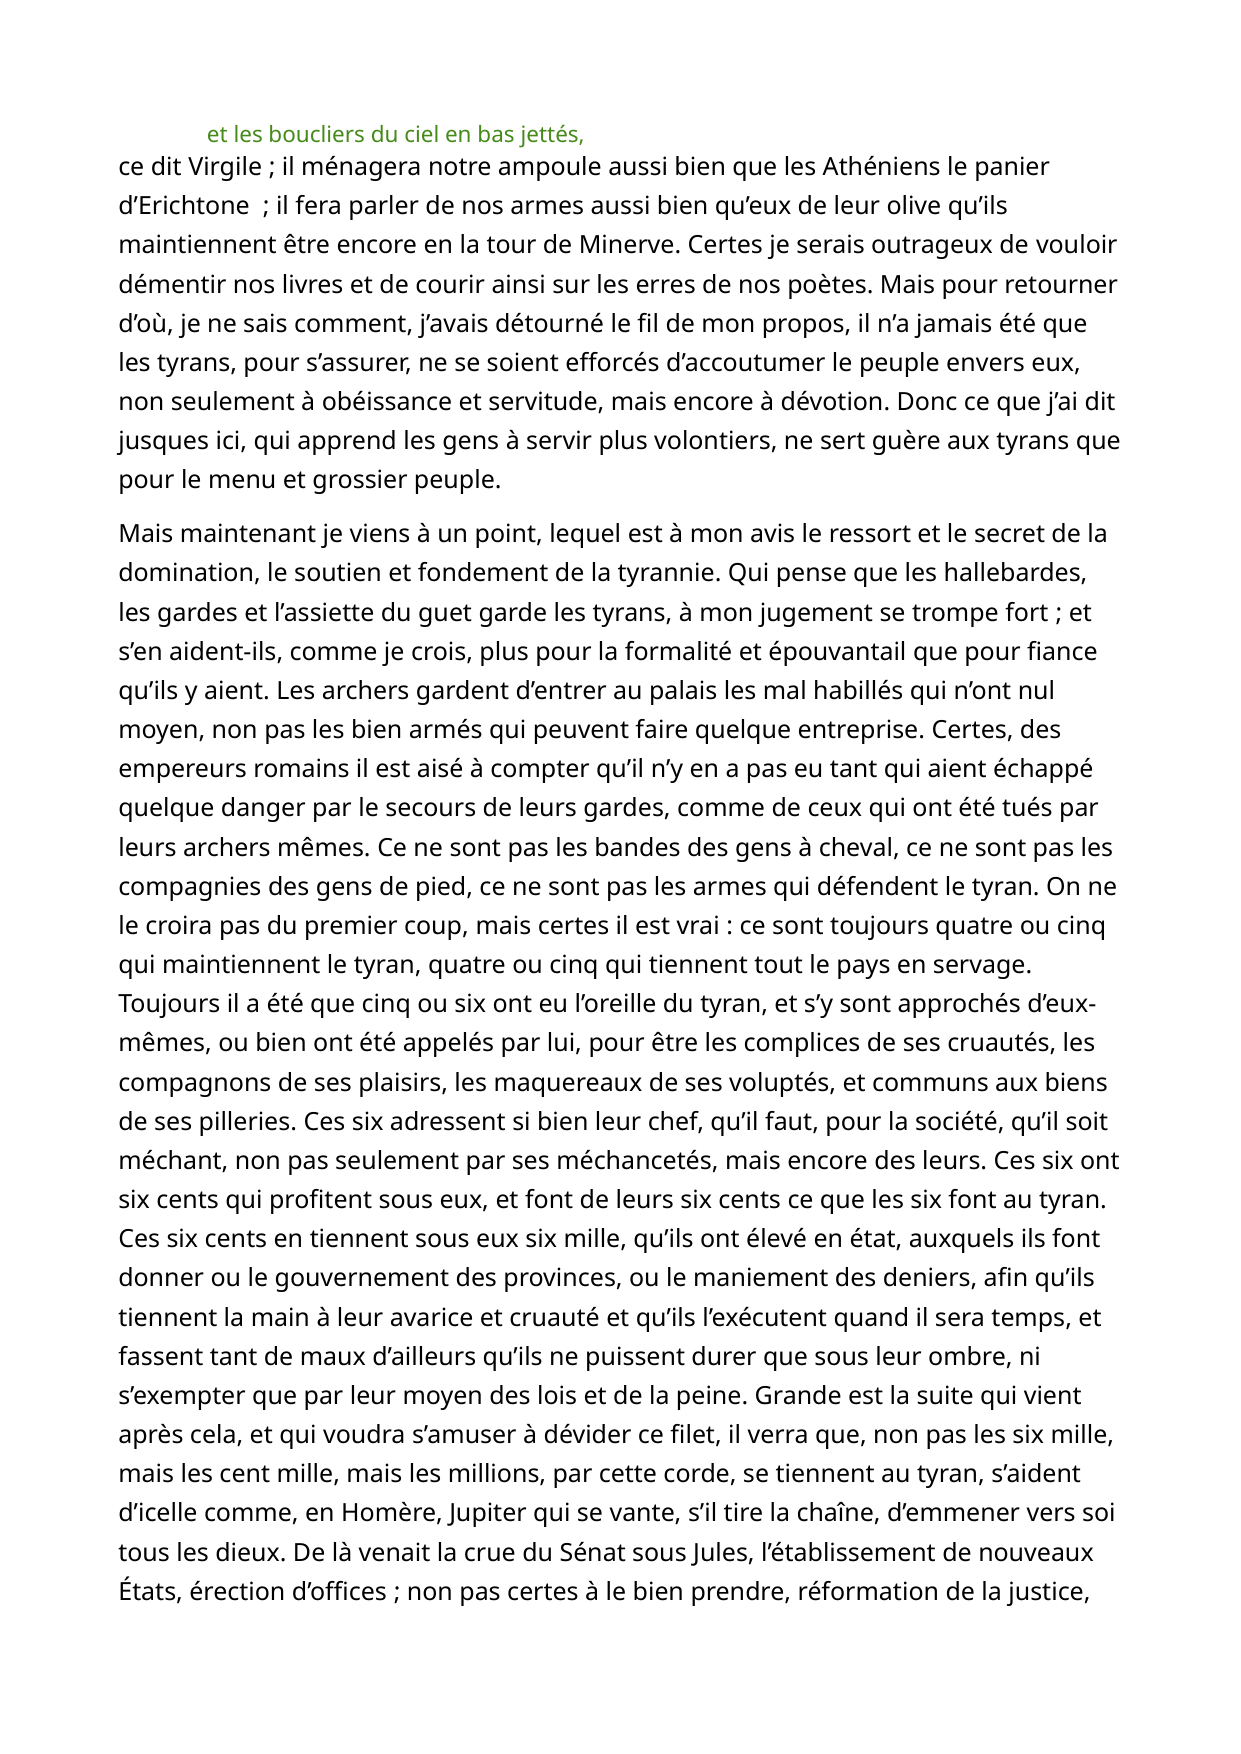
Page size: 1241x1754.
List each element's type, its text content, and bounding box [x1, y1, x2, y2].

text ce dit Virgile ; il ménagera notre ampoule aussi bien que les Athéniens le panier d’Erichtone ; il fera parler de nos armes aussi bien qu’eux de leur olive qu’ils maintiennent être encore en la tour de Minerve. Certes je serais outrageux de vouloir démentir nos livres et de courir ainsi sur les erres de nos poètes. Mais pour retourner d’où, je ne sais comment, j’avais détourné le fil de mon propos, il n’a jamais été que les tyrans, pour s’assurer, ne se soient efforcés d’accoutumer le peuple envers eux, non seulement à obéissance et servitude, mais encore à dévotion. Donc ce que j’ai dit jusques ici, qui apprend les gens à servir plus volontiers, ne sert guère aux tyrans que pour le menu et grossier peuple. [118, 149, 1122, 496]
text Mais maintenant je viens à un point, lequel est à mon avis le ressort et le secret de la domination, le soutien et fondement de la tyrannie. Qui pense que les hallebardes, les gardes et l’assiette du guet garde les tyrans, à mon jugement se trompe fort ; et s’en aident-ils, comme je crois, plus pour la formalité et épouvantail que pour fiance qu’ils y aient. Les archers gardent d’entrer au palais les mal habillés qui n’ont nul moyen, non pas les bien armés qui peuvent faire quelque entreprise. Certes, des empereurs romains il est aisé à compter qu’il n’y en a pas eu tant qui aient échappé quelque danger par le secours de leurs gardes, comme de ceux qui ont été tués par leurs archers mêmes. Ce ne sont pas les bandes des gens à cheval, ce ne sont pas les compagnies des gens de pied, ce ne sont pas les armes qui défendent le tyran. On ne le croira pas du premier coup, mais certes il est vrai : ce sont toujours quatre ou cinq qui maintiennent le tyran, quatre ou cinq qui tiennent tout le pays en servage. Toujours il a été que cinq ou six ont eu l’oreille du tyran, et s’y sont approchés d’eux-mêmes, ou bien ont été appelés par lui, pour être les complices de ses cruautés, les compagnons de ses plaisirs, les maquereaux de ses voluptés, et communs aux biens de ses pilleries. Ces six adressent si bien leur chef, qu’il faut, pour la société, qu’il soit méchant, non pas seulement par ses méchancetés, mais encore des leurs. Ces six ont six cents qui profitent sous eux, et font de leurs six cents ce que les six font au tyran. Ces six cents en tiennent sous eux six mille, qu’ils ont élevé en état, auxquels ils font donner ou le gouvernement des provinces, ou le maniement des deniers, afin qu’ils tiennent la main à leur avarice et cruauté et qu’ils l’exécutent quand il sera temps, et fassent tant de maux d’ailleurs qu’ils ne puissent durer que sous leur ombre, ni s’exempter que par leur moyen des lois et de la peine. Grande est la suite qui vient après cela, et qui voudra s’amuser à dévider ce filet, il verra que, non pas les six mille, mais les cent mille, mais les millions, par cette corde, se tiennent au tyran, s’aident d’icelle comme, en Homère, Jupiter qui se vante, s’il tire la chaîne, d’emmener vers soi tous les dieux. De là venait la crue du Sénat sous Jules, l’établissement de nouveaux États, érection d’offices ; non pas certes à le bien prendre, réformation de la justice, [118, 516, 1122, 1607]
text et les boucliers du ciel en bas jettés, [177, 118, 1122, 149]
